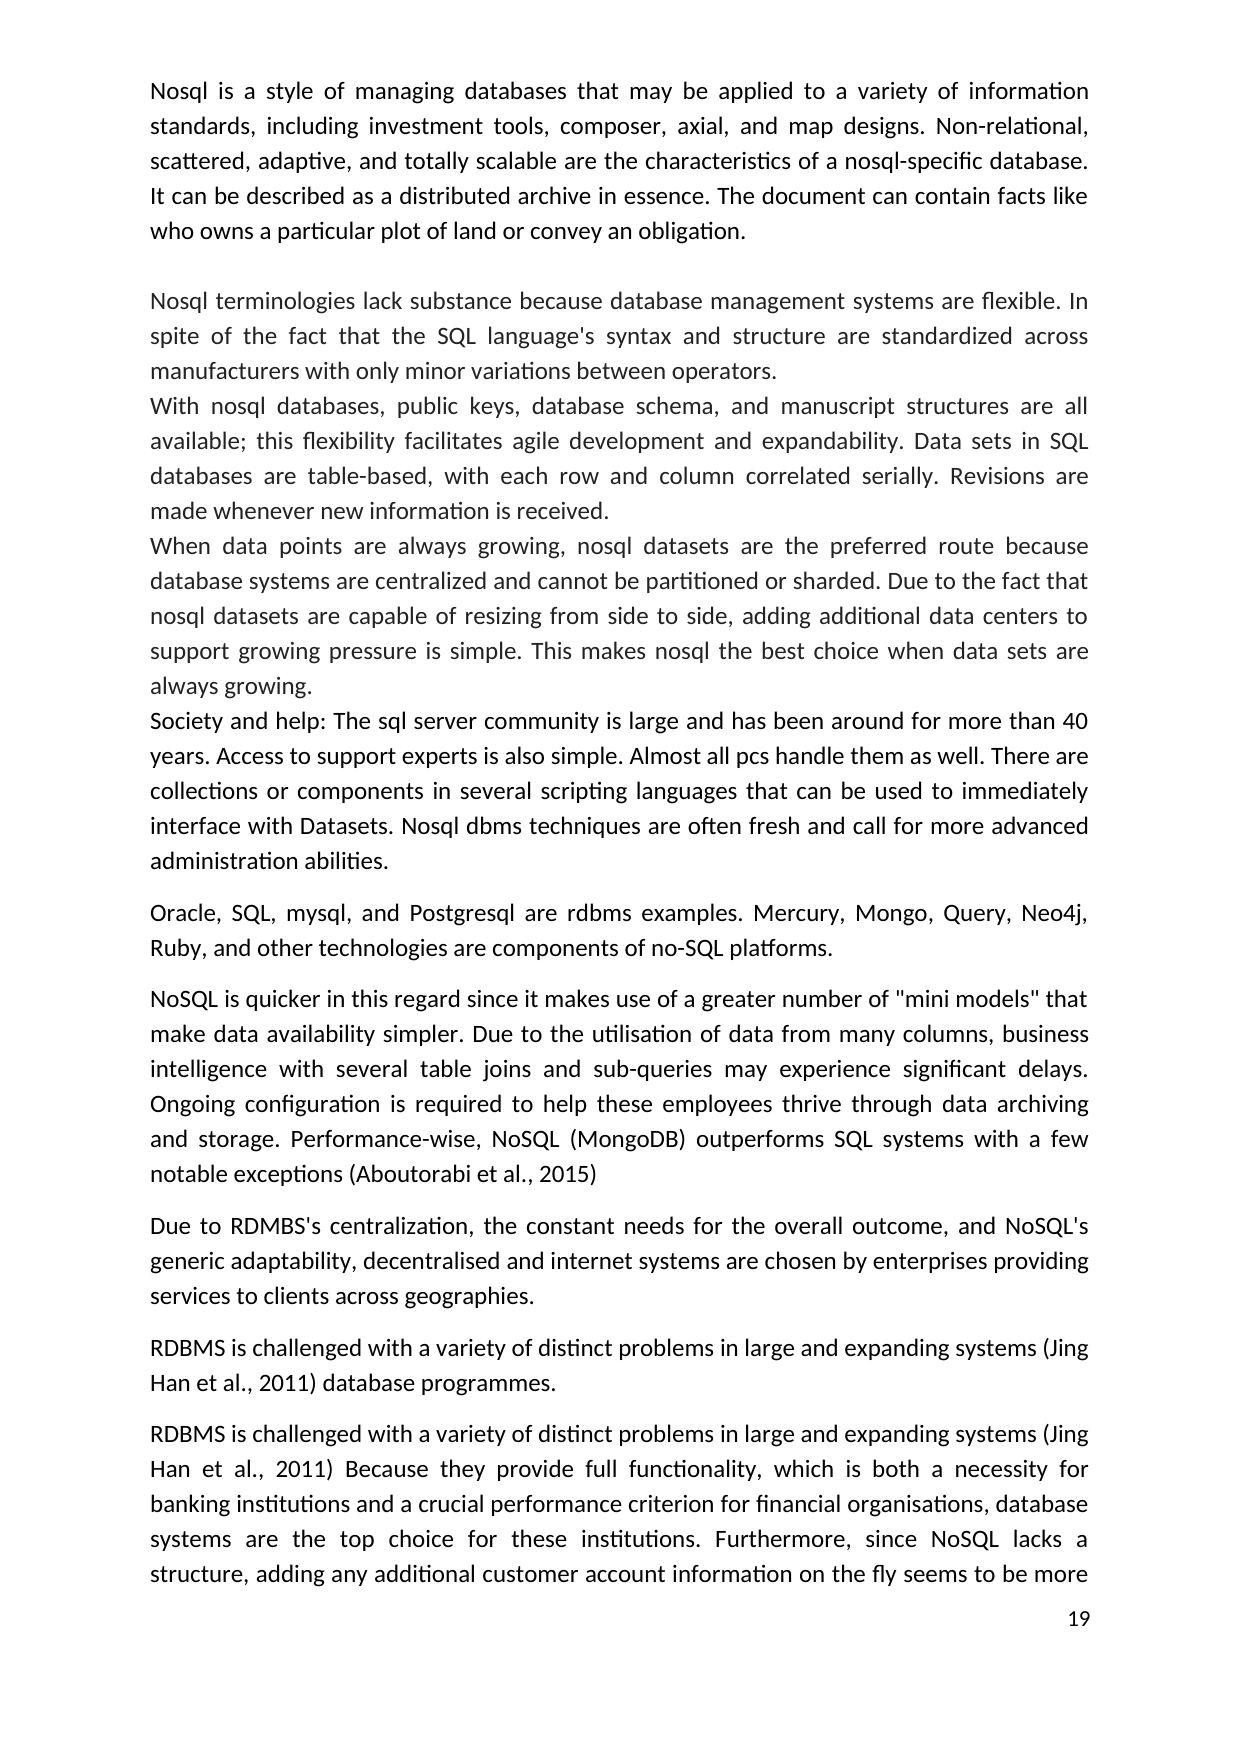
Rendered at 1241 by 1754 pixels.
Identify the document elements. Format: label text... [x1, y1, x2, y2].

text NoSQL is quicker in this regard since it makes use of a greater number of "mini models" that make data availability simpler. Due to the utilisation of data from many columns, business intelligence with several table joins and sub-queries may experience significant delays. Ongoing configuration is required to help these employees thrive through data archiving and storage. Performance-wise, NoSQL (MongoDB) outperforms SQL systems with a few notable exceptions (Aboutorabi et al., 2015) [150, 983, 1090, 1189]
text With nosql databases, public keys, database schema, and manuscript structures are all available; this flexibility facilitates agile development and expandability. Data sets in SQL databases are table-based, with each row and column correlated serially. Revisions are made whenever new information is received. [150, 390, 1090, 526]
text RDBMS is challenged with a variety of distinct problems in large and expanding systems (Jing Han et al., 2011) database programmes. [150, 1332, 1090, 1397]
text Oracle, SQL, mysql, and Postgresql are rdbms examples. Mercury, Mongo, Query, Neo4j, Ruby, and other technologies are components of no-SQL platforms. [150, 897, 1090, 962]
text Society and help: The sql server community is large and has been around for more than 40 years. Access to support experts is also simple. Almost all pcs handle them as well. There are collections or components in several scripting languages that can be used to immediately interface with Datasets. Nosql dbms techniques are often fresh and call for more advanced administration abilities. [150, 705, 1090, 876]
text Nosql is a style of managing databases that may be applied to a variety of information standards, including investment tools, composer, axial, and map designs. Non-relational, scattered, adaptive, and totally scalable are the characteristics of a nosql-specific database. It can be described as a distributed archive in essence. The document can contain facts like who owns a particular plot of land or convey an obligation. [150, 75, 1090, 246]
text RDBMS is challenged with a variety of distinct problems in large and expanding systems (Jing Han et al., 2011) Because they provide full functionality, which is both a necessity for banking institutions and a crucial performance criterion for financial organisations, database systems are the top choice for these institutions. Furthermore, since NoSQL lacks a structure, adding any additional customer account information on the fly seems to be more [150, 1418, 1090, 1589]
text Nosql terminologies lack substance because database management systems are flexible. In spite of the fact that the SQL language's syntax and structure are standardized across manufacturers with only minor variations between operators. [150, 285, 1090, 386]
text Due to RDMBS's centralization, the constant needs for the overall outcome, and NoSQL's generic adaptability, decentralised and internet systems are chosen by enterprises providing services to clients across geographies. [150, 1210, 1090, 1311]
text When data points are always growing, nosql datasets are the preferred route because database systems are centralized and cannot be partitioned or sharded. Due to the fact that nosql datasets are capable of resizing from side to side, adding additional data centers to support growing pressure is simple. This makes nosql the best choice when data sets are always growing. [150, 530, 1090, 701]
